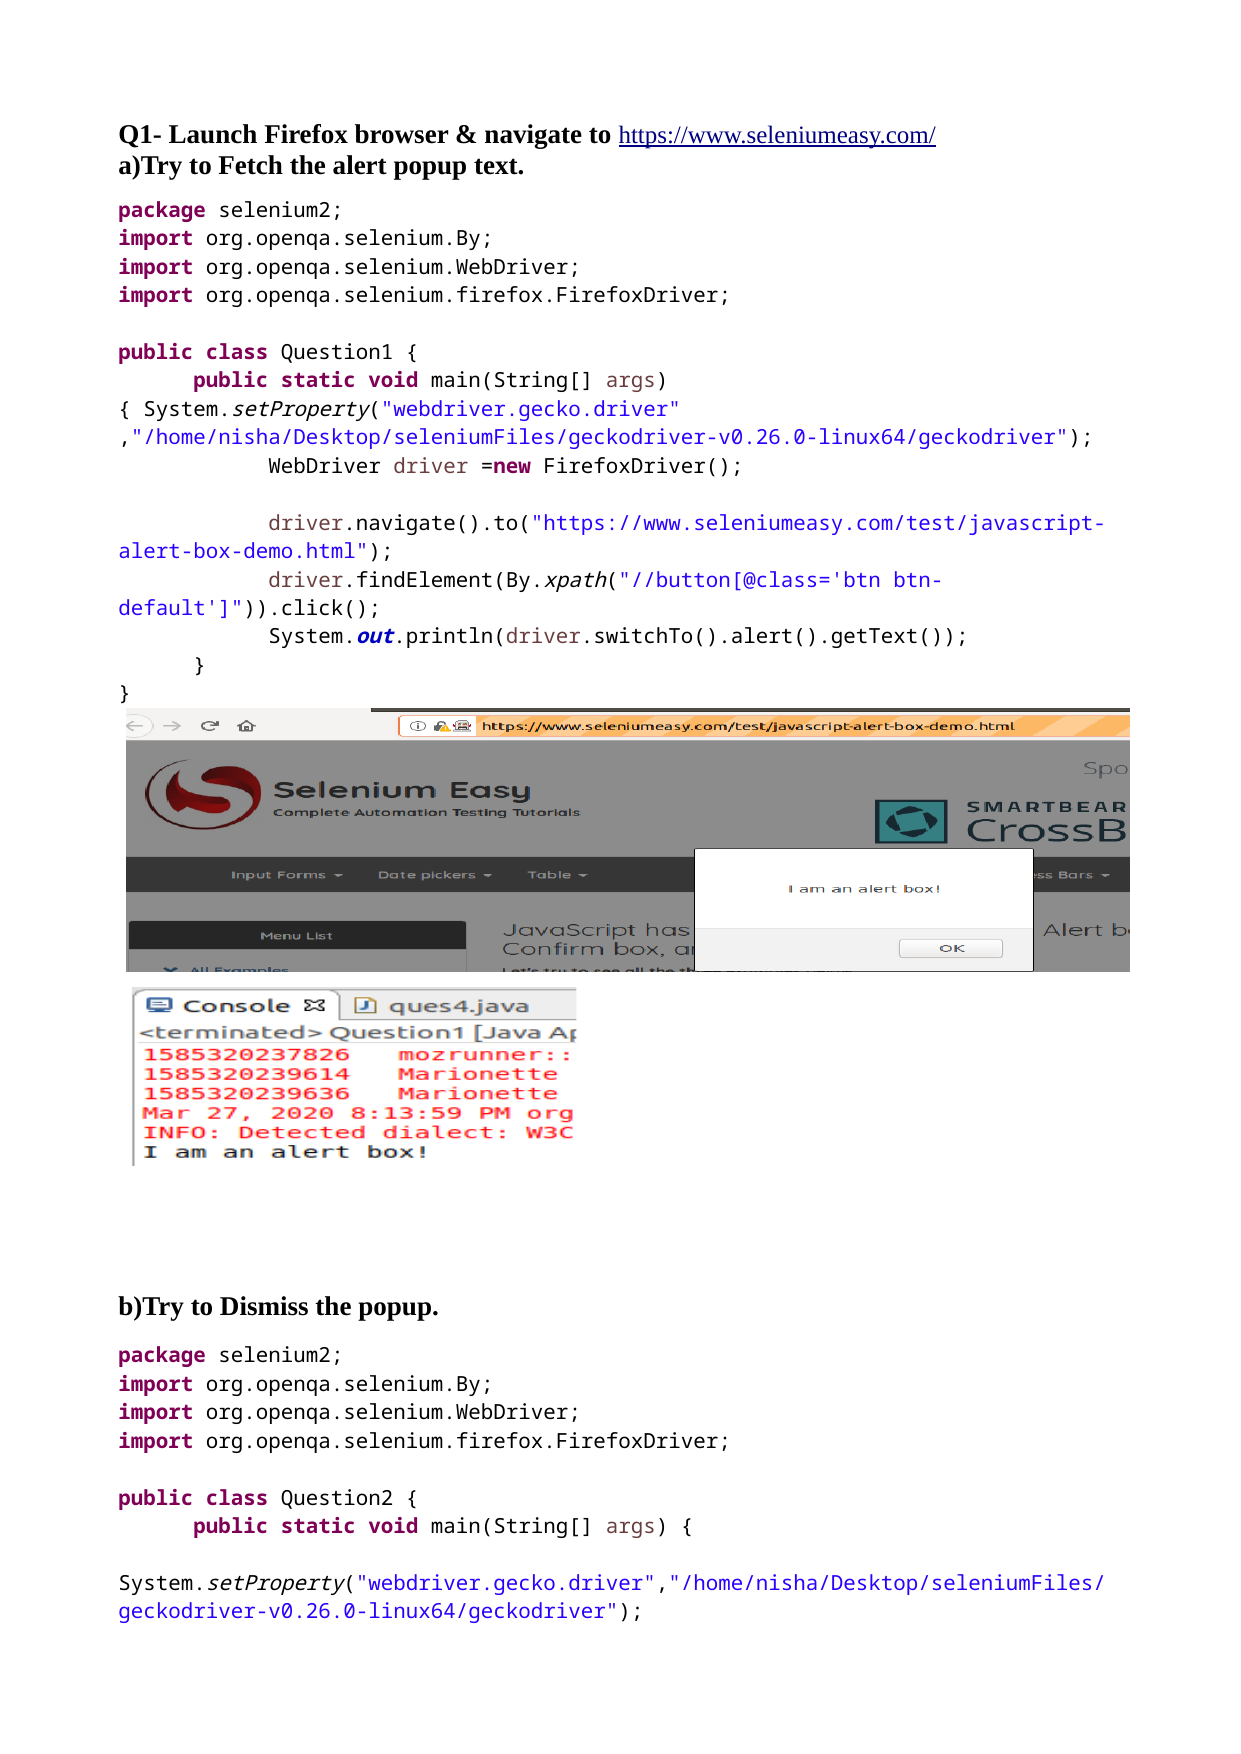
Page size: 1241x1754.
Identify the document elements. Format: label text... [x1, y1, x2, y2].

picture [131, 987, 577, 1166]
text } [118, 650, 1122, 678]
text public static void main(String[] args){ System.setProperty("webdriver.gecko.driver","/home/nisha/Desktop/seleniumFiles/geckodriver-v0.26.0-linux64/geckodriver"); [118, 366, 1122, 451]
text driver.findElement(By.xpath("//button[@class='btn btn-default']")).click(); [118, 565, 1122, 622]
text import org.openqa.selenium.By; [118, 1369, 1122, 1397]
text package selenium2; [118, 195, 1122, 223]
text public static void main(String[] args) { System.setProperty("webdriver.gecko.driver","/home/nisha/Desktop/seleniumFiles/geckodriver-v0.26.0-linux64/geckodriver"); [118, 1511, 1122, 1625]
text public class Question2 { [118, 1483, 1122, 1511]
text import org.openqa.selenium.firefox.FirefoxDriver; [118, 280, 1122, 309]
text b)Try to Dismiss the popup. [118, 1290, 1122, 1321]
picture [126, 708, 1130, 972]
text import org.openqa.selenium.By; [118, 223, 1122, 252]
text import org.openqa.selenium.firefox.FirefoxDriver; [118, 1426, 1122, 1454]
text Q1- Launch Firefox browser & navigate to https://www.seleniumeasy.com/ a)Try to Fetch the alert popup text. [118, 118, 1122, 180]
text driver.navigate().to("https://www.seleniumeasy.com/test/javascript-alert-box-demo.html"); [118, 508, 1122, 565]
text System.out.println(driver.switchTo().alert().getText()); [118, 622, 1122, 650]
text public class Question1 { [118, 337, 1122, 366]
text } [118, 678, 1122, 707]
text WebDriver driver =new FirefoxDriver(); [118, 451, 1122, 479]
text import org.openqa.selenium.WebDriver; [118, 1397, 1122, 1426]
text import org.openqa.selenium.WebDriver; [118, 252, 1122, 280]
text package selenium2; [118, 1340, 1122, 1369]
